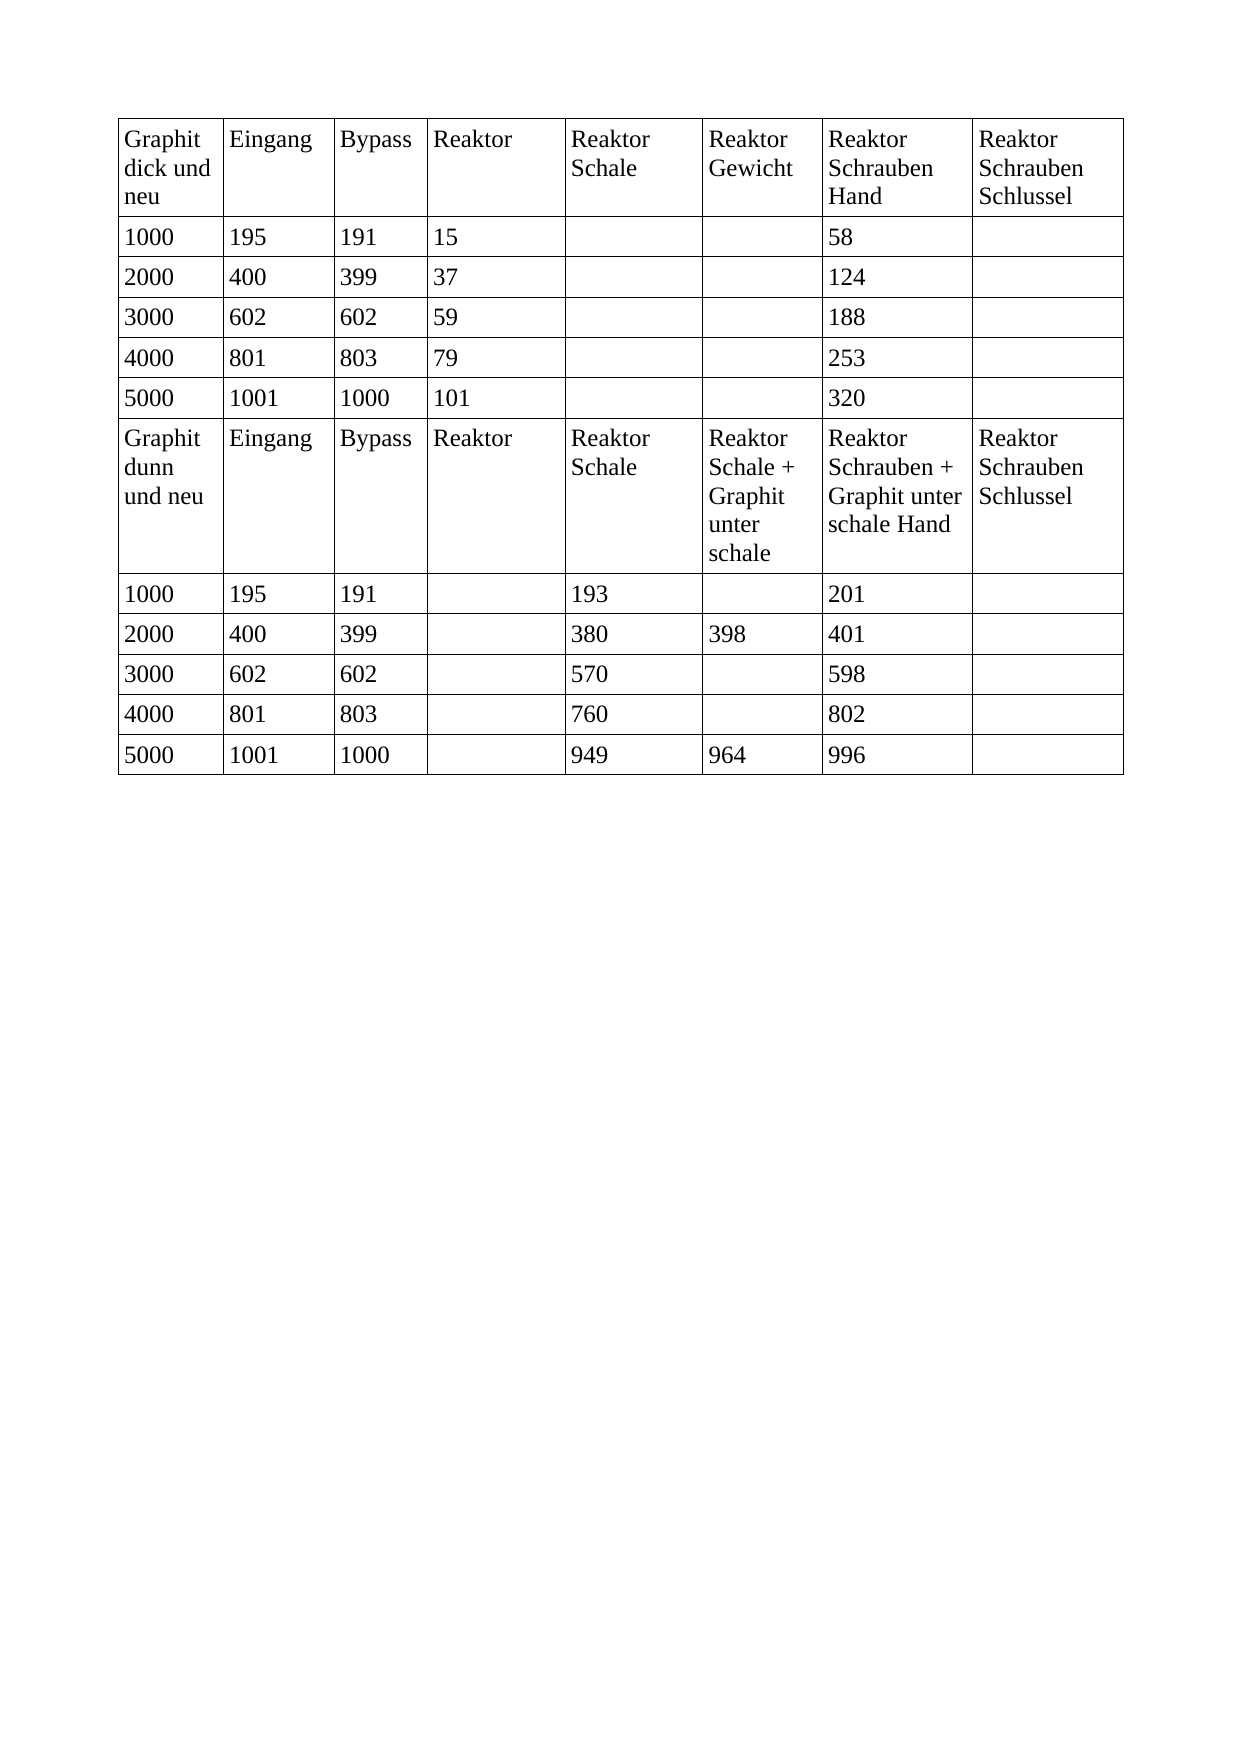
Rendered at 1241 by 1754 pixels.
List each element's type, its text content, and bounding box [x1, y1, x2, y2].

table_cell 4000 [119, 338, 223, 377]
table_cell 124 [823, 257, 972, 297]
table_cell 201 [823, 574, 972, 613]
table_cell 399 [335, 614, 427, 653]
table_cell 602 [335, 298, 427, 337]
table_cell [703, 378, 822, 417]
table_cell [973, 614, 1123, 653]
table_cell 1001 [224, 735, 334, 774]
table_cell 320 [823, 378, 972, 417]
table_cell [566, 338, 702, 377]
table_cell [973, 338, 1123, 377]
table_cell 1000 [335, 735, 427, 774]
table_cell Bypass [335, 419, 427, 573]
table_cell 760 [566, 695, 702, 734]
table_cell 3000 [119, 298, 223, 337]
table_cell Reaktor Schrauben Schlussel [973, 419, 1123, 573]
table_header Reaktor [428, 119, 565, 216]
table_cell 3000 [119, 655, 223, 694]
table_cell [428, 655, 565, 694]
table_cell [973, 655, 1123, 694]
table_cell 1000 [119, 217, 223, 256]
table_cell [703, 257, 822, 297]
table_cell 399 [335, 257, 427, 297]
table_cell 5000 [119, 735, 223, 774]
table_cell [428, 614, 565, 653]
table_cell 2000 [119, 614, 223, 653]
table_cell 996 [823, 735, 972, 774]
table_cell 803 [335, 338, 427, 377]
table_cell 602 [335, 655, 427, 694]
table_cell 801 [224, 695, 334, 734]
table_cell 253 [823, 338, 972, 377]
table_cell [973, 378, 1123, 417]
table_cell 801 [224, 338, 334, 377]
table_cell [428, 574, 565, 613]
table_cell Reaktor [428, 419, 565, 573]
table_cell [703, 217, 822, 256]
table_cell 4000 [119, 695, 223, 734]
table_cell [703, 655, 822, 694]
table_cell 101 [428, 378, 565, 417]
table_header Bypass [335, 119, 427, 216]
table_cell 188 [823, 298, 972, 337]
table_cell Eingang [224, 419, 334, 573]
table_cell [973, 574, 1123, 613]
table_cell [703, 574, 822, 613]
table_cell [428, 695, 565, 734]
table_cell 5000 [119, 378, 223, 417]
table_cell [973, 735, 1123, 774]
table_cell 570 [566, 655, 702, 694]
table_cell 37 [428, 257, 565, 297]
table_cell [566, 378, 702, 417]
table_cell 964 [703, 735, 822, 774]
table_cell Reaktor Schale [566, 419, 702, 573]
table_cell [703, 695, 822, 734]
table_cell 79 [428, 338, 565, 377]
table_cell 195 [224, 574, 334, 613]
table_cell Graphit dunn und neu [119, 419, 223, 573]
table_cell [566, 298, 702, 337]
table_cell [703, 338, 822, 377]
table_cell [566, 257, 702, 297]
table_cell [973, 257, 1123, 297]
table_header Graphit dick und neu [119, 119, 223, 216]
table_cell 191 [335, 217, 427, 256]
table_cell [973, 298, 1123, 337]
table_cell 1000 [119, 574, 223, 613]
table_cell 598 [823, 655, 972, 694]
table_cell [428, 735, 565, 774]
table_cell 1001 [224, 378, 334, 417]
table_cell 59 [428, 298, 565, 337]
table_cell [973, 217, 1123, 256]
table_cell 401 [823, 614, 972, 653]
table_cell 2000 [119, 257, 223, 297]
table_cell 195 [224, 217, 334, 256]
table_header Reaktor Schale [566, 119, 702, 216]
table_header Reaktor Schrauben Schlussel [973, 119, 1123, 216]
table_header Reaktor Schrauben Hand [823, 119, 972, 216]
table_cell 1000 [335, 378, 427, 417]
table_cell [703, 298, 822, 337]
table_cell [973, 695, 1123, 734]
table_cell 803 [335, 695, 427, 734]
table_cell 802 [823, 695, 972, 734]
table_header Reaktor Gewicht [703, 119, 822, 216]
table_cell 380 [566, 614, 702, 653]
table_cell Reaktor Schrauben + Graphit unter schale Hand [823, 419, 972, 573]
table_cell 400 [224, 614, 334, 653]
table_cell 400 [224, 257, 334, 297]
table_cell 15 [428, 217, 565, 256]
table_cell 58 [823, 217, 972, 256]
table_cell Reaktor Schale + Graphit unter schale [703, 419, 822, 573]
table_cell 193 [566, 574, 702, 613]
table_cell 191 [335, 574, 427, 613]
table_header Eingang [224, 119, 334, 216]
table_cell 398 [703, 614, 822, 653]
table_cell [566, 217, 702, 256]
table_cell 949 [566, 735, 702, 774]
table_cell 602 [224, 655, 334, 694]
table_cell 602 [224, 298, 334, 337]
